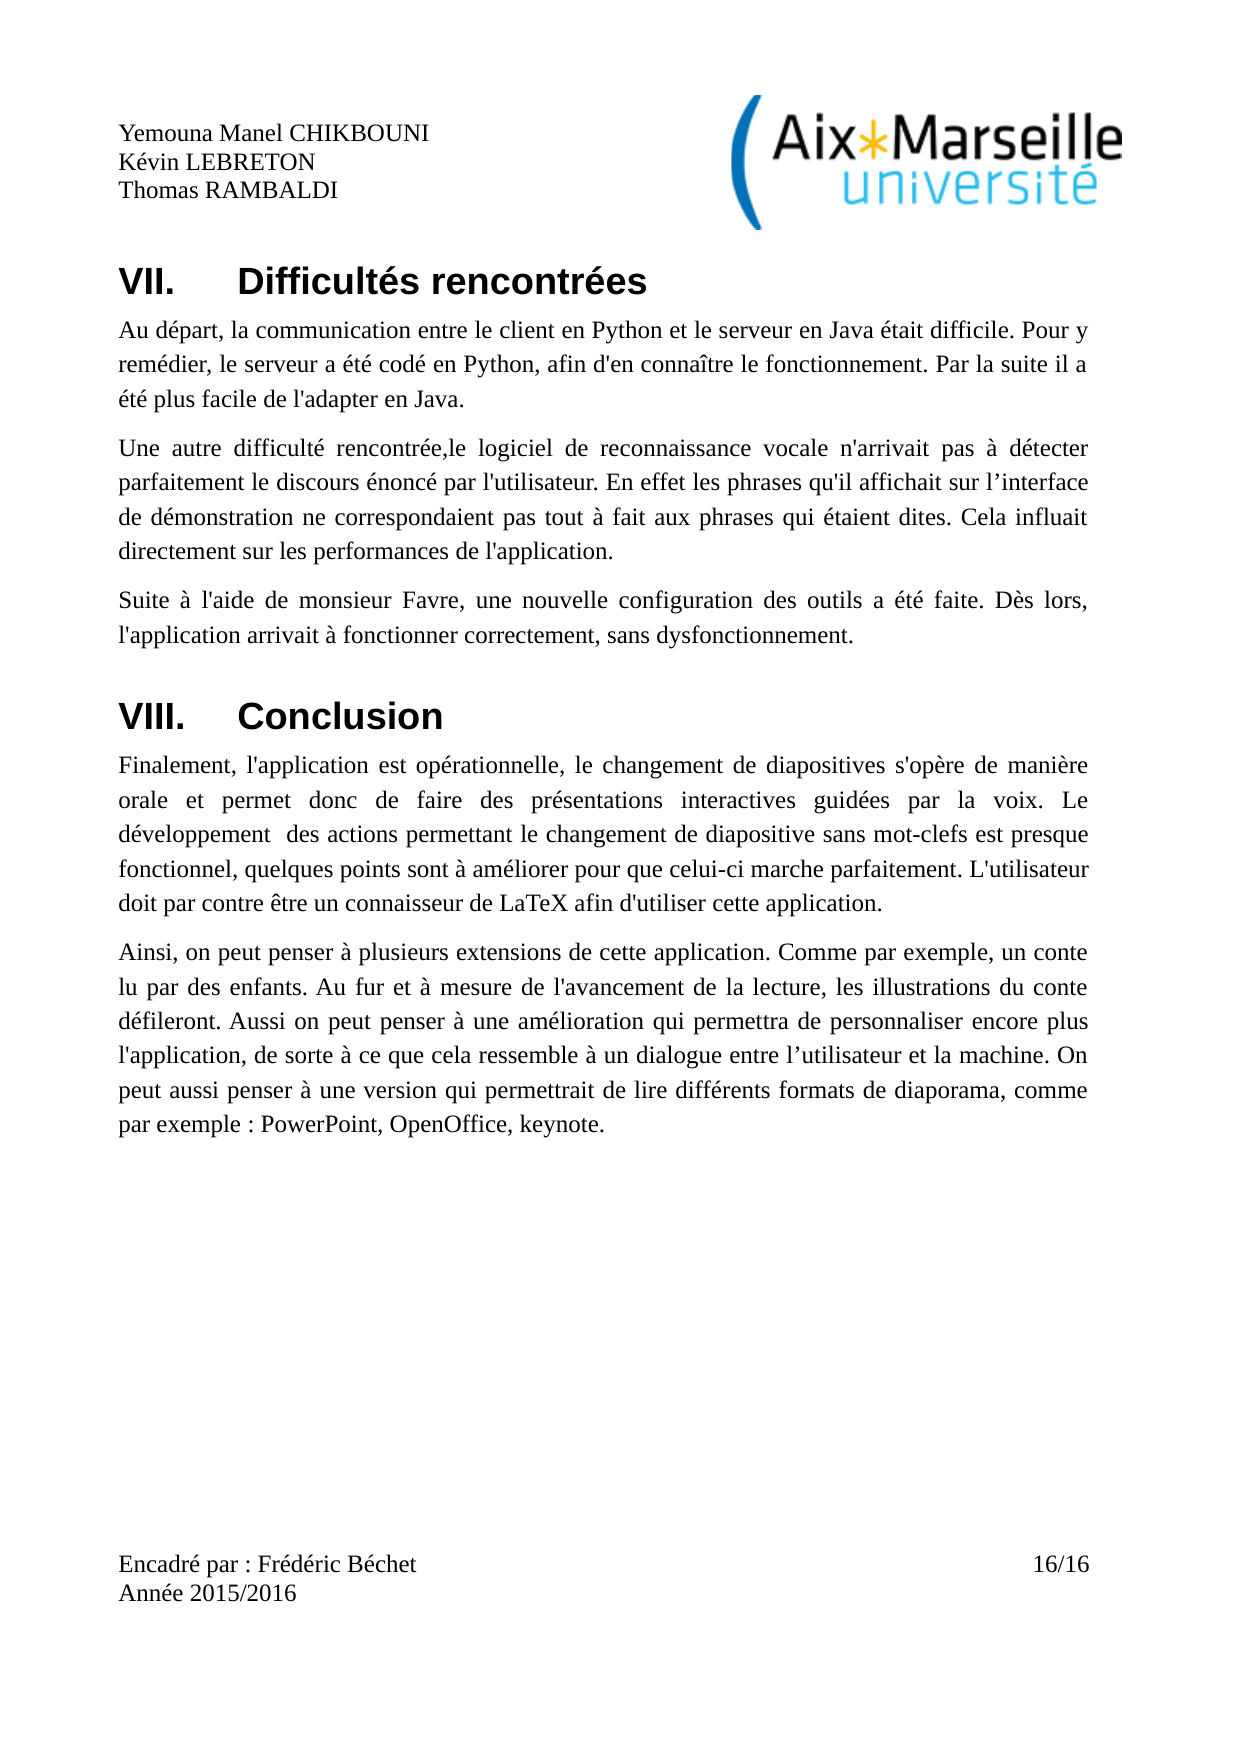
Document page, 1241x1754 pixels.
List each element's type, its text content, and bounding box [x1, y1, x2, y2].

subtitle Conclusion [118, 694, 1089, 738]
text Ainsi, on peut penser à plusieurs extensions de cette application. Comme par exemple, un conte lu par des enfants. Au fur et à mesure de l'avancement de la lecture, les illustrations du conte défileront. Aussi on peut penser à une amélioration qui permettra de personnaliser encore plus l'application, de sorte à ce que cela ressemble à un dialogue entre l’utilisateur et la machine. On peut aussi penser à une version qui permettrait de lire différents formats de diaporama, comme par exemple : PowerPoint, OpenOffice, keynote. [118, 937, 1089, 1138]
picture [731, 95, 1122, 230]
text Au départ, la communication entre le client en Python et le serveur en Java était difficile. Pour y remédier, le serveur a été codé en Python, afin d'en connaître le fonctionnement. Par la suite il a été plus facile de l'adapter en Java. [118, 315, 1089, 413]
text Finalement, l'application est opérationnelle, le changement de diapositives s'opère de manière orale et permet donc de faire des présentations interactives guidées par la voix. Le développement des actions permettant le changement de diapositive sans mot-clefs est presque fonctionnel, quelques points sont à améliorer pour que celui-ci marche parfaitement. L'utilisateur doit par contre être un connaisseur de LaTeX afin d'utiliser cette application. [118, 750, 1089, 917]
text Une autre difficulté rencontrée,le logiciel de reconnaissance vocale n'arrivait pas à détecter parfaitement le discours énoncé par l'utilisateur. En effet les phrases qu'il affichait sur l’interface de démonstration ne correspondaient pas tout à fait aux phrases qui étaient dites. Cela influait directement sur les performances de l'application. [118, 433, 1089, 565]
subtitle Difficultés rencontrées [118, 259, 1089, 302]
text Suite à l'aide de monsieur Favre, une nouvelle configuration des outils a été faite. Dès lors, l'application arrivait à fonctionner correctement, sans dysfonctionnement. [118, 586, 1089, 649]
